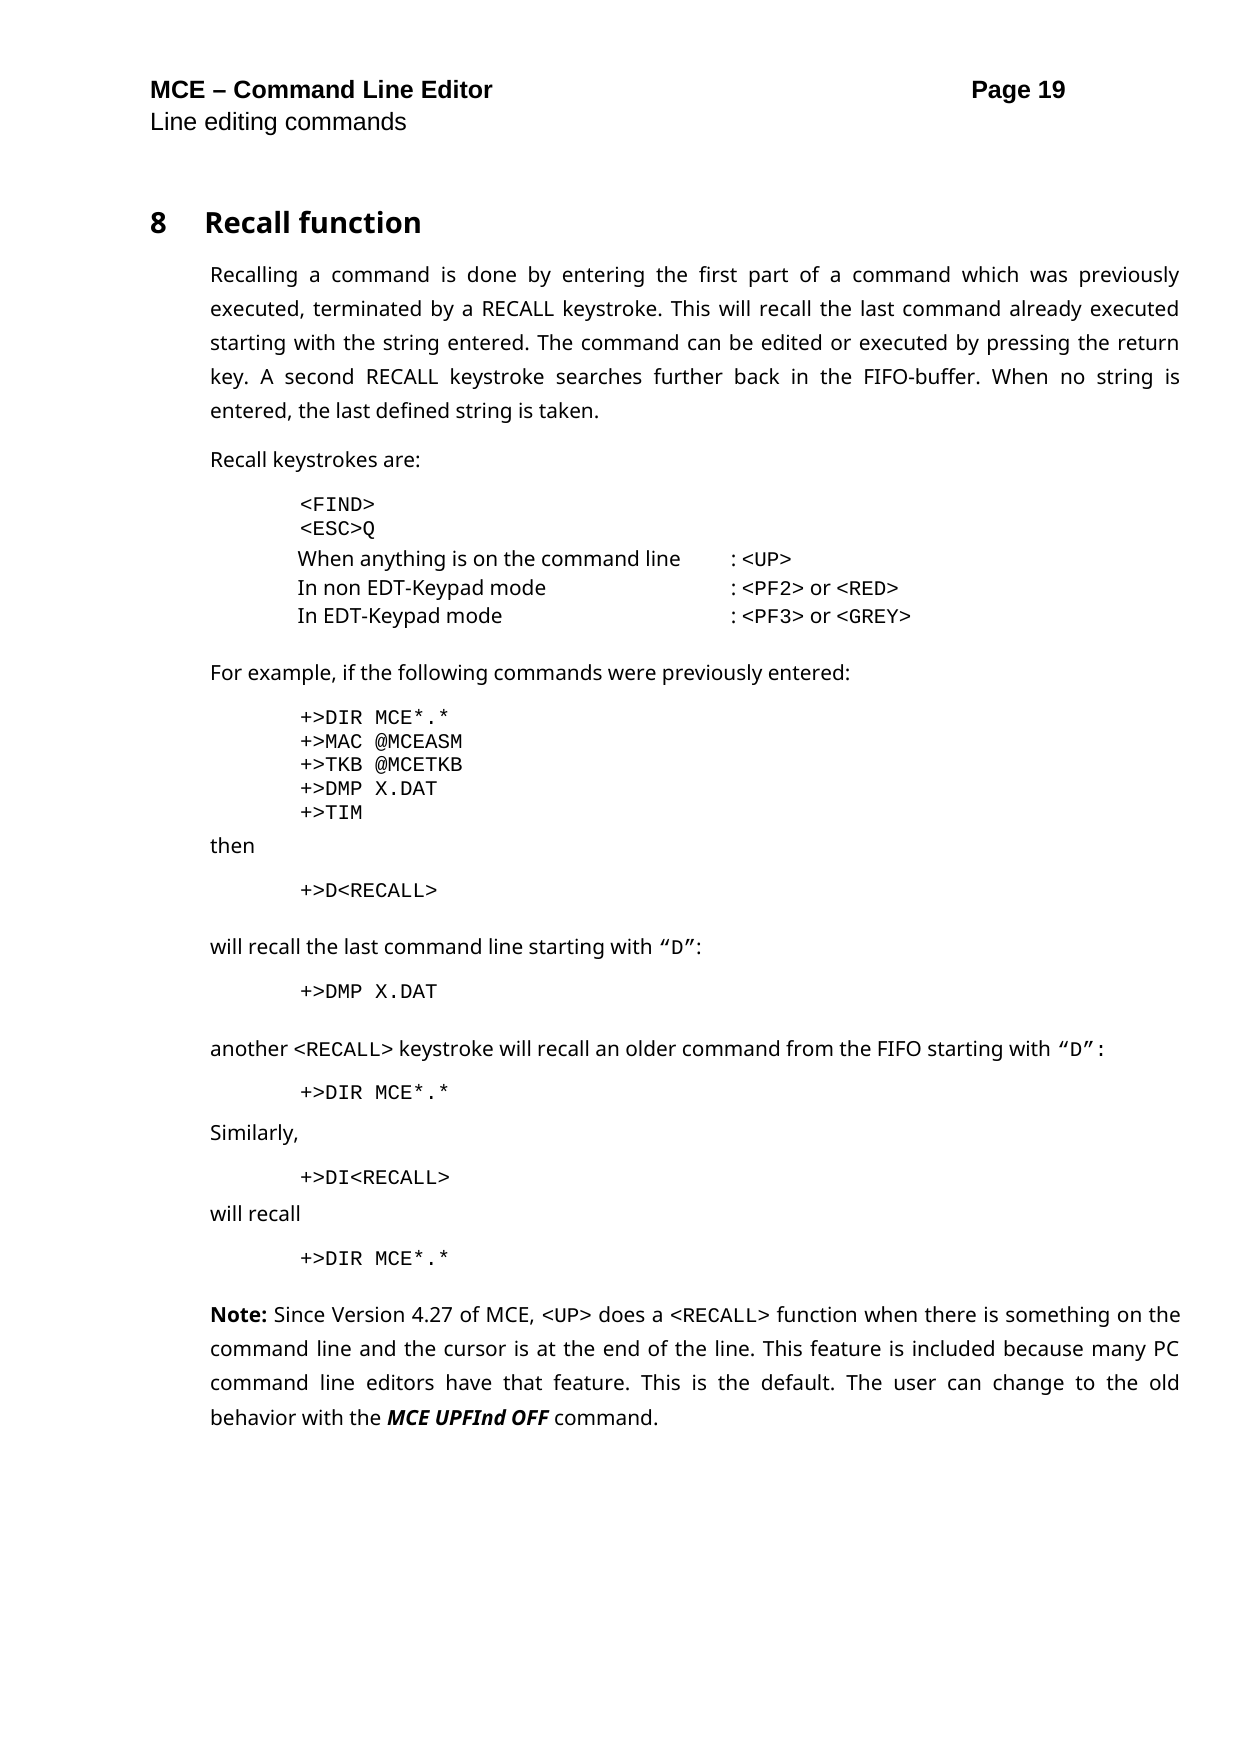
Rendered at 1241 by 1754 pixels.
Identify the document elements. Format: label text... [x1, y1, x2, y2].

text then [210, 831, 1181, 860]
text +>DIR MCE*.* [225, 1082, 1181, 1106]
text +>DIR MCE*.* [225, 1248, 1181, 1272]
text +>DI<RECALL> [225, 1167, 1181, 1190]
text +>D<RECALL> [225, 880, 1181, 904]
text +>DMP X.DAT [225, 981, 1181, 1005]
text another <RECALL> keystroke will recall an older command from the FIFO starting with “D”: [210, 1034, 1181, 1062]
text Recalling a command is done by entering the first part of a command which was previously executed, terminated by a RECALL keystroke. This will recall the last command already executed starting with the string entered. The command can be edited or executed by pressing the return key. A second RECALL keystroke searches further back in the FIFO-buffer. When no string is entered, the last defined string is taken. [210, 260, 1181, 425]
text <ESC>Q [225, 517, 1181, 541]
text Similarly, [210, 1118, 1181, 1146]
text +>TIM [300, 802, 1181, 825]
text Note: Since Version 4.27 of MCE, <UP> does a <RECALL> function when there is something on the command line and the cursor is at the end of the line. This feature is included because many PC command line editors have that feature. This is the default. The user can change to the old behavior with the MCE UPFInd OFF command. [210, 1300, 1181, 1431]
text +>MAC @MCEASM [300, 731, 1181, 754]
text +>TKB @MCETKB [300, 754, 1181, 778]
text In non EDT-Keypad mode : <PF2> or <RED> [225, 573, 1181, 601]
text will recall the last command line starting with “D”: [210, 932, 1181, 961]
text will recall [210, 1199, 1181, 1228]
subtitle Recall function [150, 203, 1181, 242]
text In EDT-Keypad mode : <PF3> or <GREY> [225, 601, 1181, 630]
text <FIND> [225, 494, 1181, 517]
text +>DIR MCE*.* [300, 707, 1181, 731]
text When anything is on the command line : <UP> [225, 544, 1181, 573]
text Recall keystrokes are: [210, 445, 1181, 474]
text +>DMP X.DAT [300, 778, 1181, 802]
text For example, if the following commands were previously entered: [210, 658, 1181, 687]
